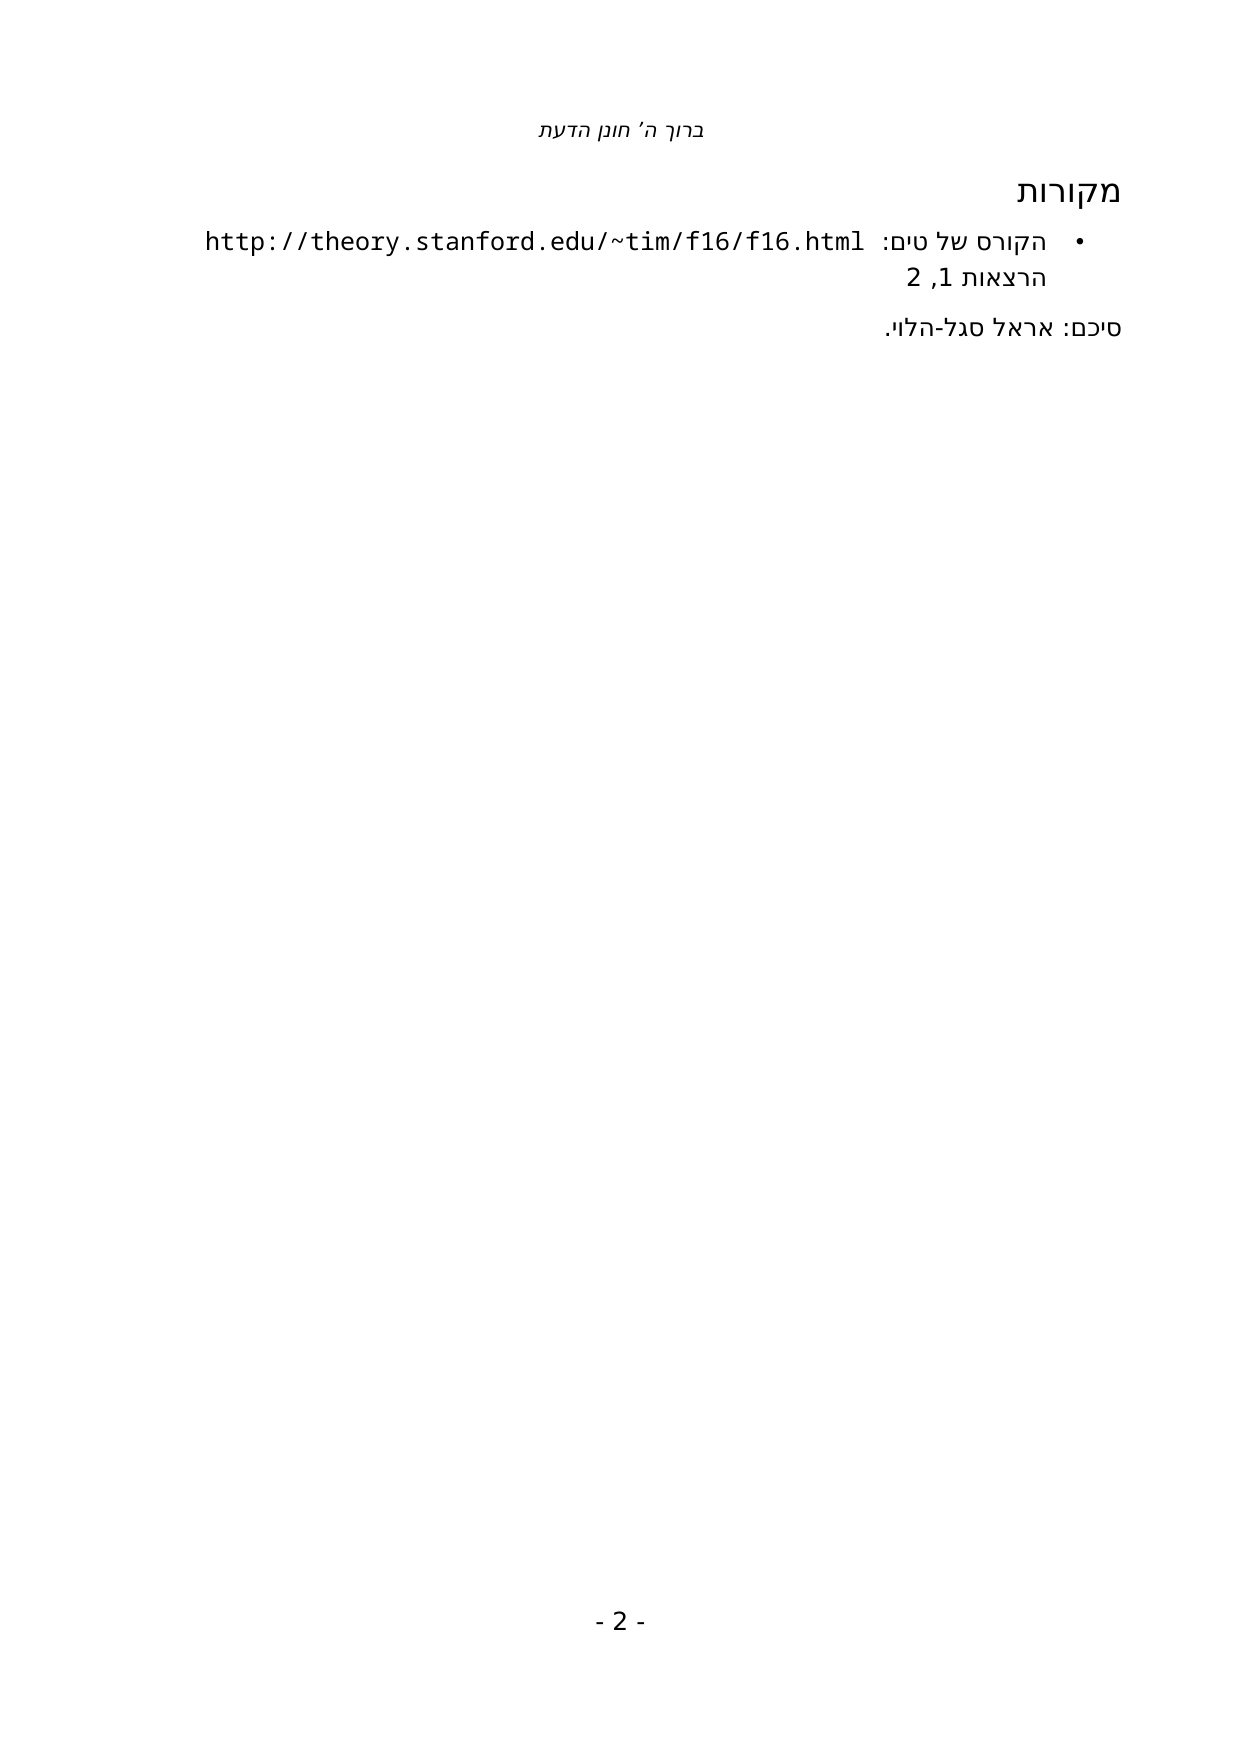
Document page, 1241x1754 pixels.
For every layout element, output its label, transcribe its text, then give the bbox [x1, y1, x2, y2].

text סיכם: אראל סגל-הלוי. [118, 313, 1122, 342]
subtitle מקורות [118, 172, 1122, 211]
list הקורס של טים: http://theory.stanford.edu/~tim/f16/f16.html הרצאות 1, 2 [118, 223, 1084, 292]
